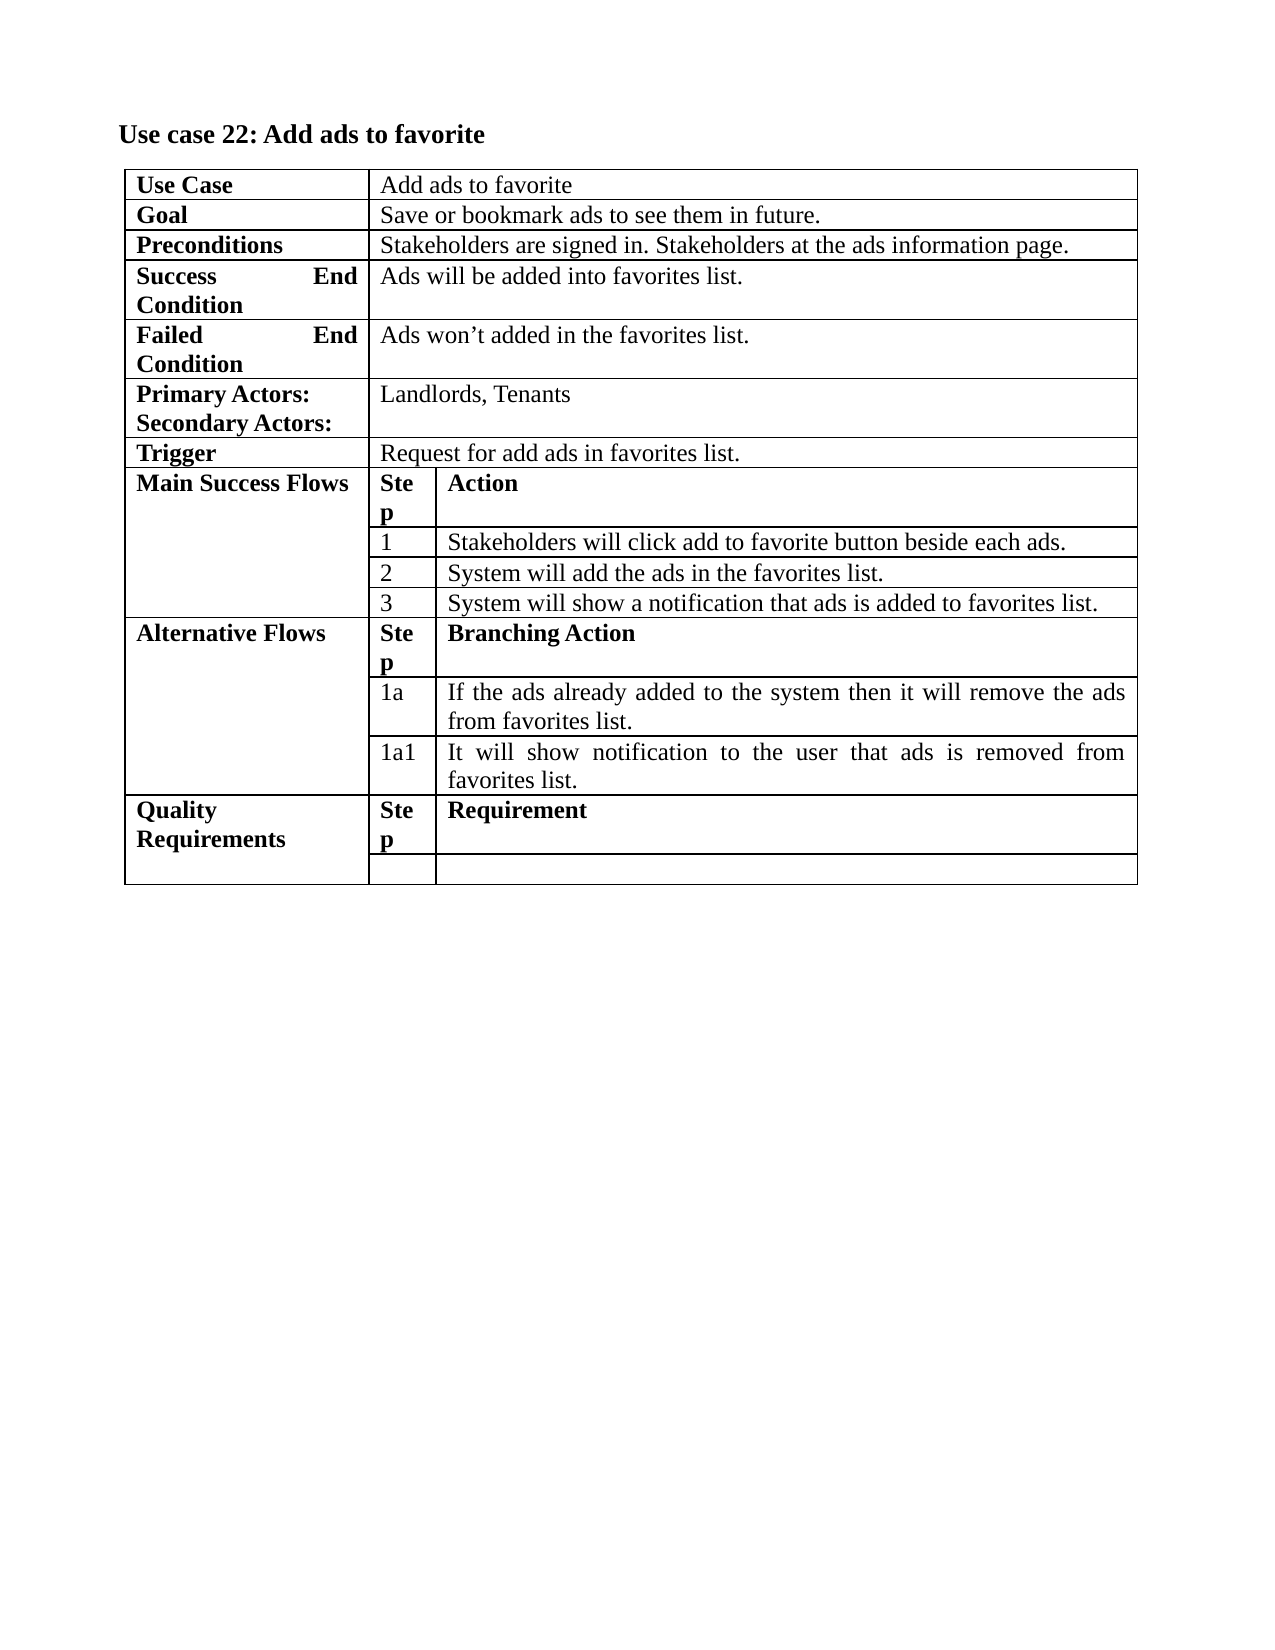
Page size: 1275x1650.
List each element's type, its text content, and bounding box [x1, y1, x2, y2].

table_cell 1a1 [370, 737, 435, 794]
table_cell Action [437, 468, 1137, 526]
table_cell Step [370, 468, 435, 526]
table_cell Failed End Condition [126, 320, 368, 377]
table_cell 1 [370, 528, 435, 556]
table_cell It will show notification to the user that ads is removed from favorites list. [437, 737, 1137, 794]
table_cell Request for add ads in favorites list. [370, 438, 1137, 467]
table_cell Primary Actors: Secondary Actors: [126, 379, 368, 437]
table_cell Trigger [126, 438, 368, 467]
table_cell Step [370, 796, 435, 853]
table_cell Requirement [437, 796, 1137, 853]
table_cell Stakeholders are signed in. Stakeholders at the ads information page. [370, 231, 1137, 259]
table_cell 3 [370, 588, 435, 617]
table_cell [370, 855, 435, 883]
table_cell System will add the ads in the favorites list. [437, 558, 1137, 587]
table_cell Main Success Flows [126, 468, 368, 617]
table_cell Goal [126, 200, 368, 229]
table_cell Landlords, Tenants [370, 379, 1137, 437]
table_cell Stakeholders will click add to favorite button beside each ads. [437, 528, 1137, 556]
table_cell Ads won’t added in the favorites list. [370, 320, 1137, 377]
table_cell [437, 855, 1137, 883]
table_cell System will show a notification that ads is added to favorites list. [437, 588, 1137, 617]
table_cell Step [370, 618, 435, 676]
table_cell Save or bookmark ads to see them in future. [370, 200, 1137, 229]
table_cell Success End Condition [126, 261, 368, 318]
table_cell 1a [370, 678, 435, 735]
table_cell Preconditions [126, 231, 368, 259]
table_cell Alternative Flows [126, 618, 368, 794]
table_cell If the ads already added to the system then it will remove the ads from favorites list. [437, 678, 1137, 735]
table_cell 2 [370, 558, 435, 587]
table_cell Quality Requirements [126, 796, 368, 883]
text Use case 22: Add ads to favorite [118, 118, 1157, 149]
table_cell Ads will be added into favorites list. [370, 261, 1137, 318]
table_cell Branching Action [437, 618, 1137, 676]
table_header Use Case [126, 170, 368, 199]
table_header Add ads to favorite [370, 170, 1137, 199]
